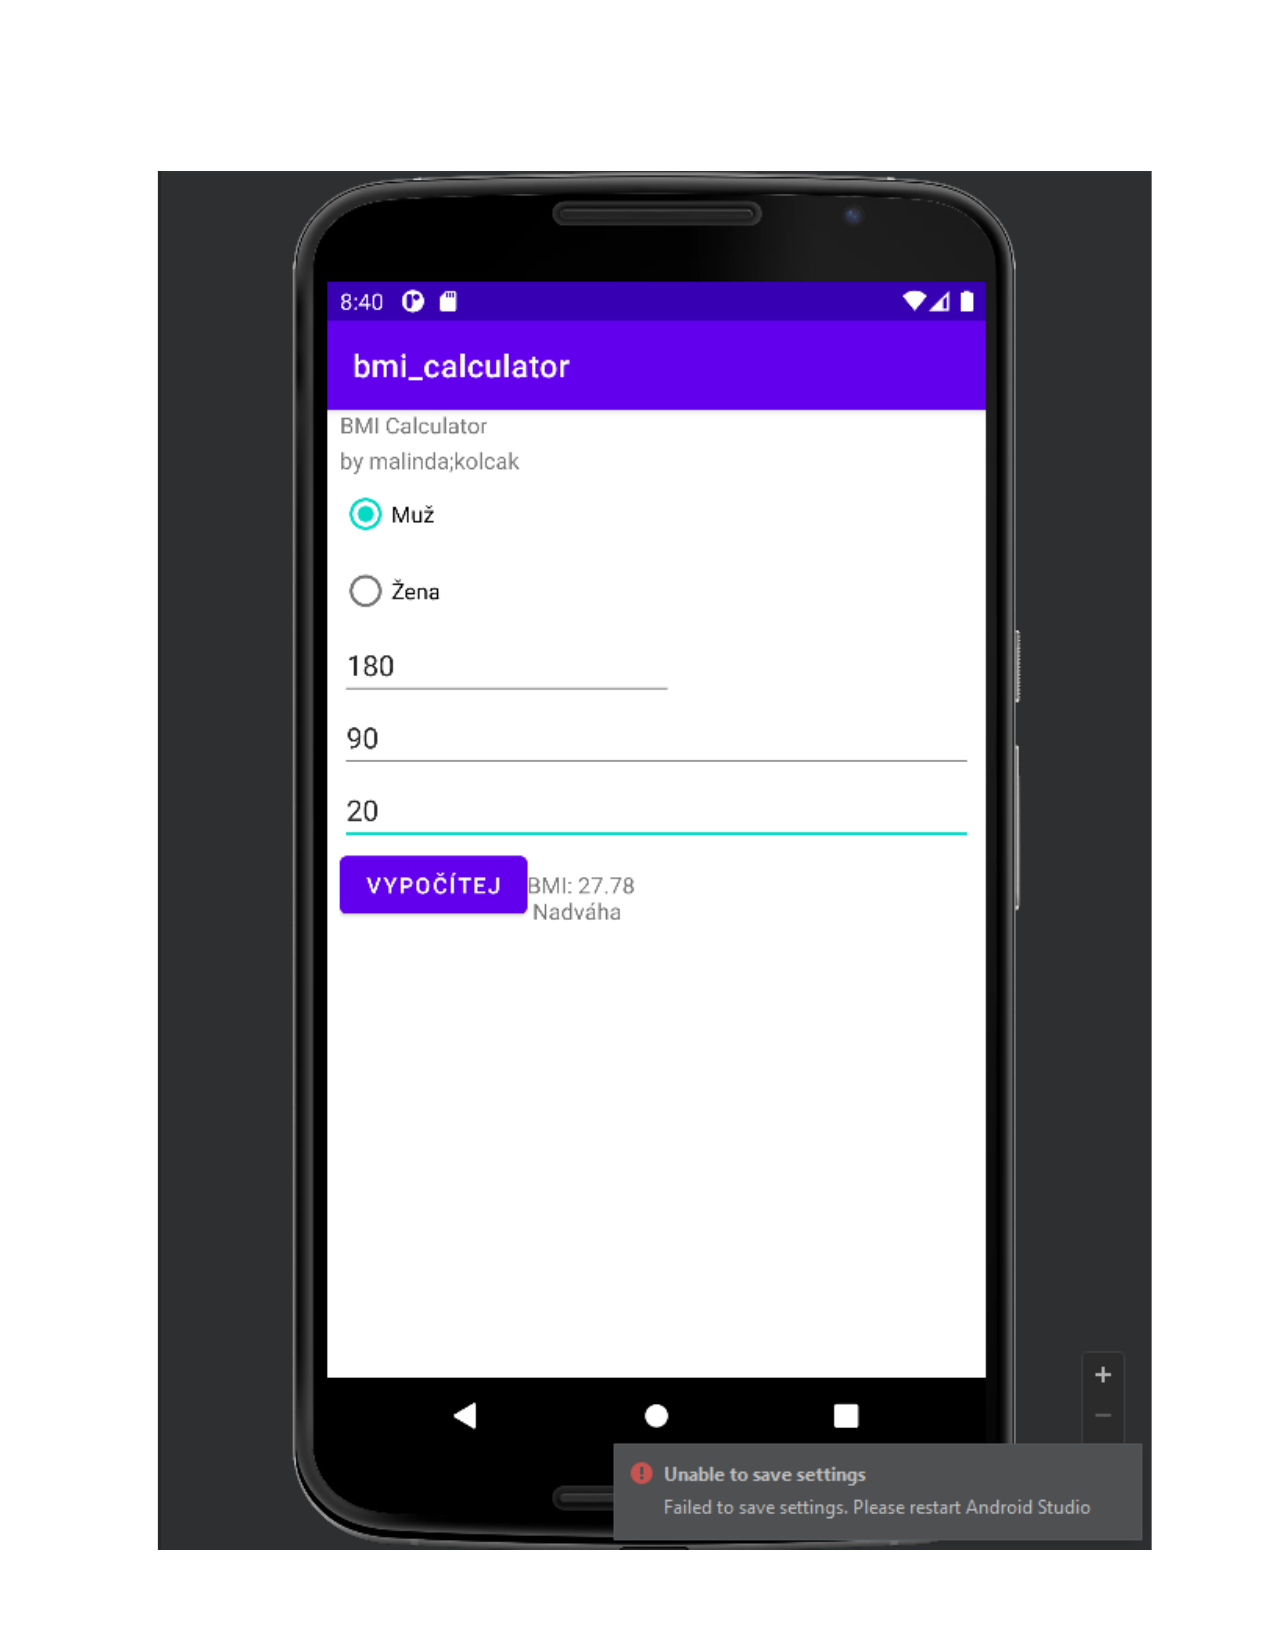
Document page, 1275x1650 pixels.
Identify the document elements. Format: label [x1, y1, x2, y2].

picture [157, 171, 1152, 1550]
